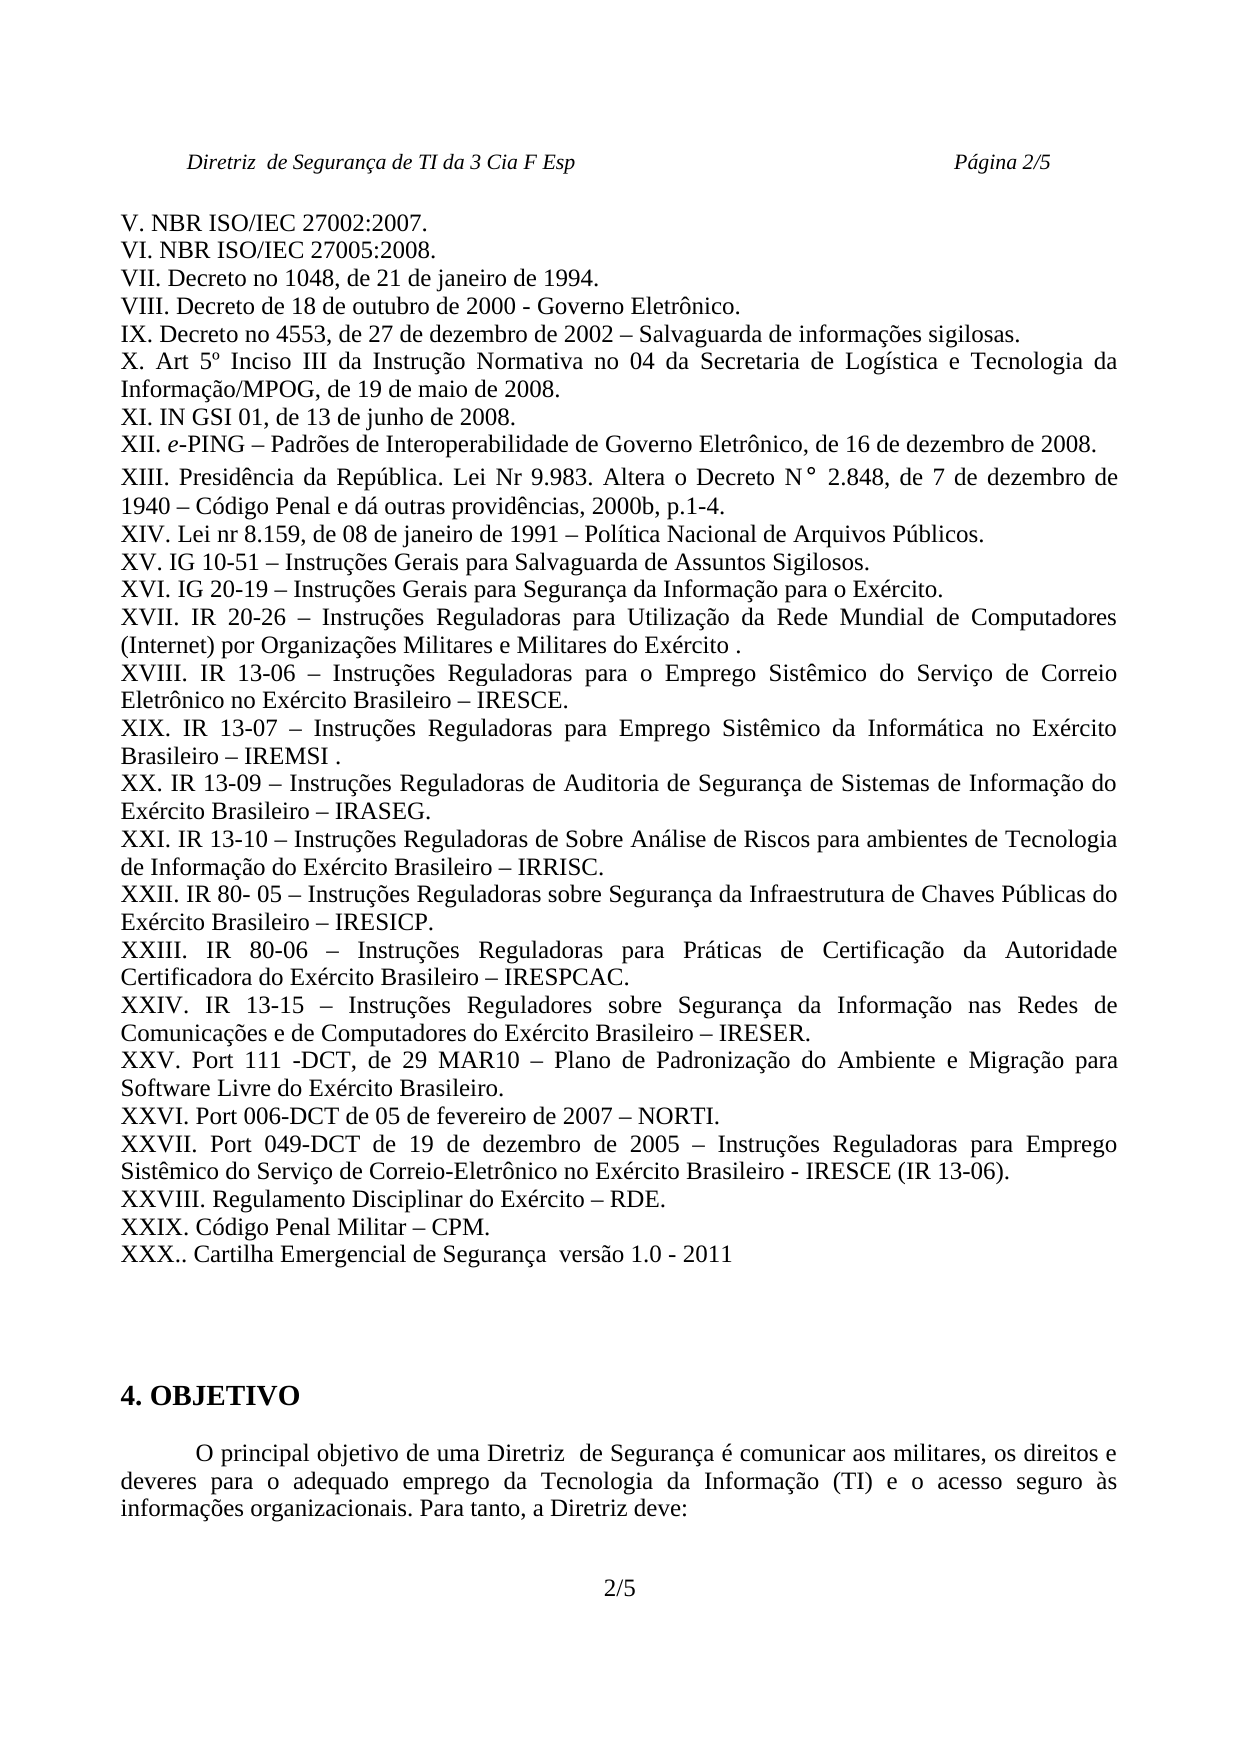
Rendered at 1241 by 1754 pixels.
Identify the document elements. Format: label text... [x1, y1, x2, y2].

list Decreto no 4553, de 27 de dezembro de 2002 – Salvaguarda de informações sigilosas. [120, 320, 1119, 347]
list IR 13-15 – Instruções Reguladores sobre Segurança da Informação nas Redes de Comunicações e de Computadores do Exército Brasileiro – IRESER. [120, 991, 1119, 1047]
list . Cartilha Emergencial de Segurança versão 1.0 - 2011 [120, 1241, 1119, 1268]
list IR 20-26 – Instruções Reguladoras para Utilização da Rede Mundial de Computadores (Internet) por Organizações Militares e Militares do Exército . [120, 603, 1119, 659]
list IR 13-07 – Instruções Reguladoras para Emprego Sistêmico da Informática no Exército Brasileiro – IREMSI . [120, 714, 1119, 769]
list Port 111 -DCT, de 29 MAR10 – Plano de Padronização do Ambiente e Migração para Software Livre do Exército Brasileiro. [120, 1047, 1119, 1102]
list Port 006-DCT de 05 de fevereiro de 2007 – NORTI. [120, 1102, 1119, 1130]
list Decreto no 1048, de 21 de janeiro de 1994. [120, 264, 1119, 292]
list Port 049-DCT de 19 de dezembro de 2005 – Instruções Reguladoras para Emprego Sistêmico do Serviço de Correio-Eletrônico no Exército Brasileiro - IRESCE (IR 13-06). [120, 1130, 1119, 1185]
list e-PING – Padrões de Interoperabilidade de Governo Eletrônico, de 16 de dezembro de 2008. [120, 431, 1119, 458]
list Art 5º Inciso III da Instrução Normativa no 04 da Secretaria de Logística e Tecnologia da Informação/MPOG, de 19 de maio de 2008. [120, 347, 1119, 403]
list IG 20-19 – Instruções Gerais para Segurança da Informação para o Exército. [120, 576, 1119, 603]
list IR 80- 05 – Instruções Reguladoras sobre Segurança da Infraestrutura de Chaves Públicas do Exército Brasileiro – IRESICP. [120, 880, 1119, 936]
list IR 13-10 – Instruções Reguladoras de Sobre Análise de Riscos para ambientes de Tecnologia de Informação do Exército Brasileiro – IRRISC. [120, 825, 1119, 880]
list Decreto de 18 de outubro de 2000 - Governo Eletrônico. [120, 292, 1119, 320]
list IN GSI 01, de 13 de junho de 2008. [120, 403, 1119, 431]
list IR 80-06 – Instruções Reguladoras para Práticas de Certificação da Autoridade Certificadora do Exército Brasileiro – IRESPCAC. [120, 936, 1119, 991]
list Código Penal Militar – CPM. [120, 1213, 1119, 1241]
list Regulamento Disciplinar do Exército – RDE. [120, 1185, 1119, 1213]
text O principal objetivo de uma Diretriz de Segurança é comunicar aos militares, os direitos e deveres para o adequado emprego da Tecnologia da Informação (TI) e o acesso seguro às informações organizacionais. Para tanto, a Diretriz deve: [120, 1439, 1119, 1522]
list NBR ISO/IEC 27005:2008. [120, 237, 1119, 264]
list Presidência da República. Lei Nr 9.983. Altera o Decreto N° 2.848, de 7 de dezembro de 1940 – Código Penal e dá outras providências, 2000b, p.1-4. [120, 458, 1119, 520]
list IR 13-09 – Instruções Reguladoras de Auditoria de Segurança de Sistemas de Informação do Exército Brasileiro – IRASEG. [120, 769, 1119, 825]
list Lei nr 8.159, de 08 de janeiro de 1991 – Política Nacional de Arquivos Públicos. [120, 520, 1119, 548]
subtitle 4. OBJETIVO [120, 1379, 1119, 1411]
list IG 10-51 – Instruções Gerais para Salvaguarda de Assuntos Sigilosos. [120, 548, 1119, 576]
list NBR ISO/IEC 27002:2007. [120, 209, 1119, 237]
list IR 13-06 – Instruções Reguladoras para o Emprego Sistêmico do Serviço de Correio Eletrônico no Exército Brasileiro – IRESCE. [120, 659, 1119, 714]
